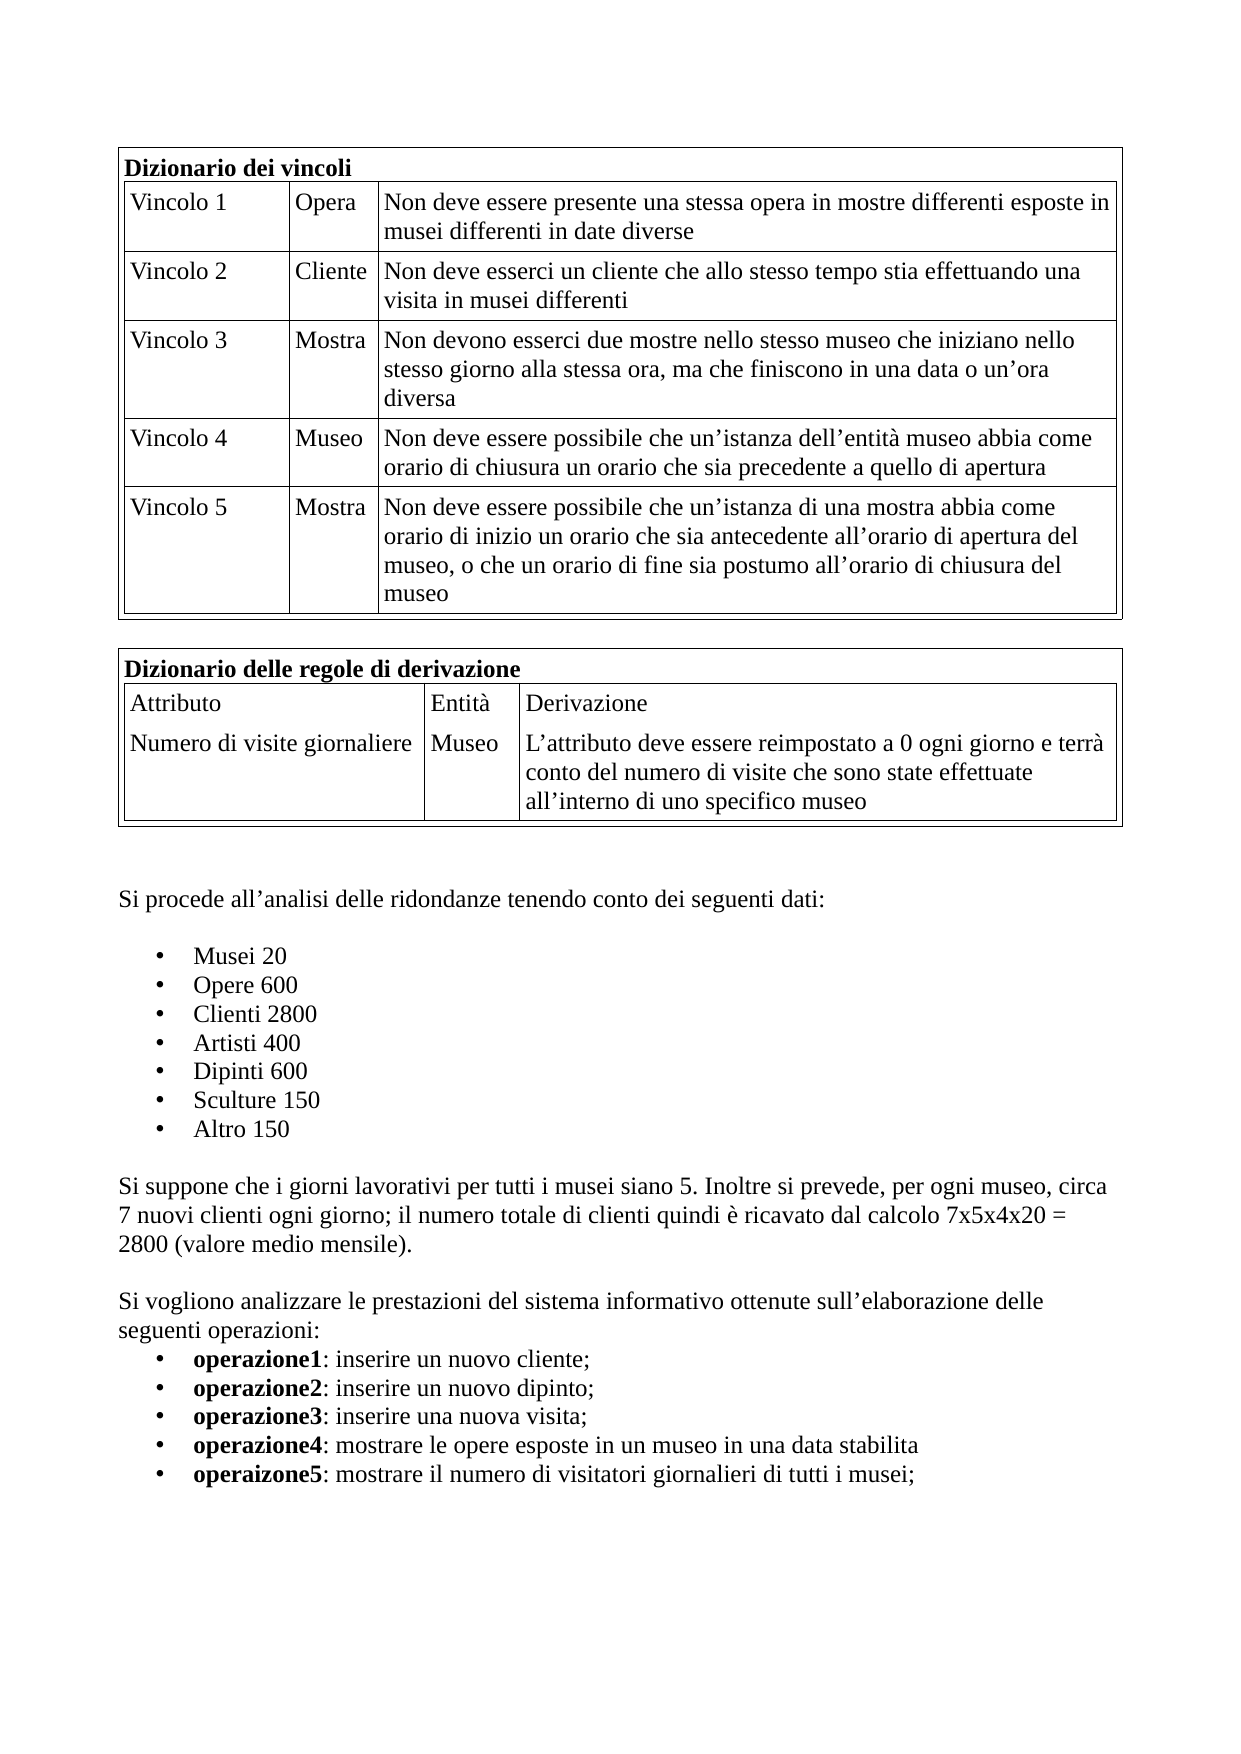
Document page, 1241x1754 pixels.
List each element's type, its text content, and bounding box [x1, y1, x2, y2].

table_cell L’attributo deve essere reimpostato a 0 ogni giorno e terrà conto del numero di visite che sono state effettuate all’interno di uno specifico museo [520, 723, 1116, 820]
table_cell Museo [290, 419, 378, 486]
table_cell Mostra [290, 487, 378, 613]
table_header Non deve essere presente una stessa opera in mostre differenti esposte in musei differenti in date diverse [379, 182, 1116, 251]
table_cell Non deve essere possibile che un’istanza di una mostra abbia come orario di inizio un orario che sia antecedente all’orario di apertura del museo, o che un orario di fine sia postumo all’orario di chiusura del museo [379, 487, 1116, 613]
list Opere 600 [156, 970, 1122, 999]
list Clienti 2800 [156, 999, 1122, 1028]
table_header Vincolo 1 [125, 182, 289, 251]
table_cell Vincolo 4 [125, 419, 289, 486]
table_header Derivazione [520, 684, 1116, 723]
list operazione3: inserire una nuova visita; [156, 1401, 1122, 1430]
list operazione2: inserire un nuovo dipinto; [156, 1373, 1122, 1401]
table_cell Non deve essere possibile che un’istanza dell’entità museo abbia come orario di chiusura un orario che sia precedente a quello di apertura [379, 419, 1116, 486]
table_header Entità [425, 684, 519, 723]
list Musei 20 [156, 941, 1122, 970]
text Si suppone che i giorni lavorativi per tutti i musei siano 5. Inoltre si prevede, per ogni museo, circa 7 nuovi clienti ogni giorno; il numero totale di clienti quindi è ricavato dal calcolo 7x5x4x20 = 2800 (valore medio mensile). [118, 1171, 1122, 1258]
table_cell Vincolo 2 [125, 252, 289, 319]
table_cell Vincolo 5 [125, 487, 289, 613]
table_header Dizionario dei vincoli [119, 148, 1122, 619]
table_cell Museo [425, 723, 519, 820]
list operaizone5: mostrare il numero di visitatori giornalieri di tutti i musei; [156, 1459, 1122, 1488]
table_cell Non devono esserci due mostre nello stesso museo che iniziano nello stesso giorno alla stessa ora, ma che finiscono in una data o un’ora diversa [379, 321, 1116, 417]
table_header Dizionario delle regole di derivazione [119, 649, 1122, 826]
list Dipinti 600 [156, 1056, 1122, 1085]
text Si vogliono analizzare le prestazioni del sistema informativo ottenute sull’elaborazione delle seguenti operazioni: [118, 1286, 1122, 1344]
table_cell Mostra [290, 321, 378, 417]
list Altro 150 [156, 1114, 1122, 1143]
text Si procede all’analisi delle ridondanze tenendo conto dei seguenti dati: [118, 884, 1122, 913]
table_header Attributo [125, 684, 424, 723]
table_cell Numero di visite giornaliere [125, 723, 424, 820]
table_cell Vincolo 3 [125, 321, 289, 417]
table_cell Non deve esserci un cliente che allo stesso tempo stia effettuando una visita in musei differenti [379, 252, 1116, 319]
list operazione1: inserire un nuovo cliente; [156, 1344, 1122, 1373]
list Artisti 400 [156, 1028, 1122, 1056]
list Sculture 150 [156, 1085, 1122, 1114]
list operazione4: mostrare le opere esposte in un museo in una data stabilita [156, 1430, 1122, 1459]
table_header Opera [290, 182, 378, 251]
table_cell Cliente [290, 252, 378, 319]
